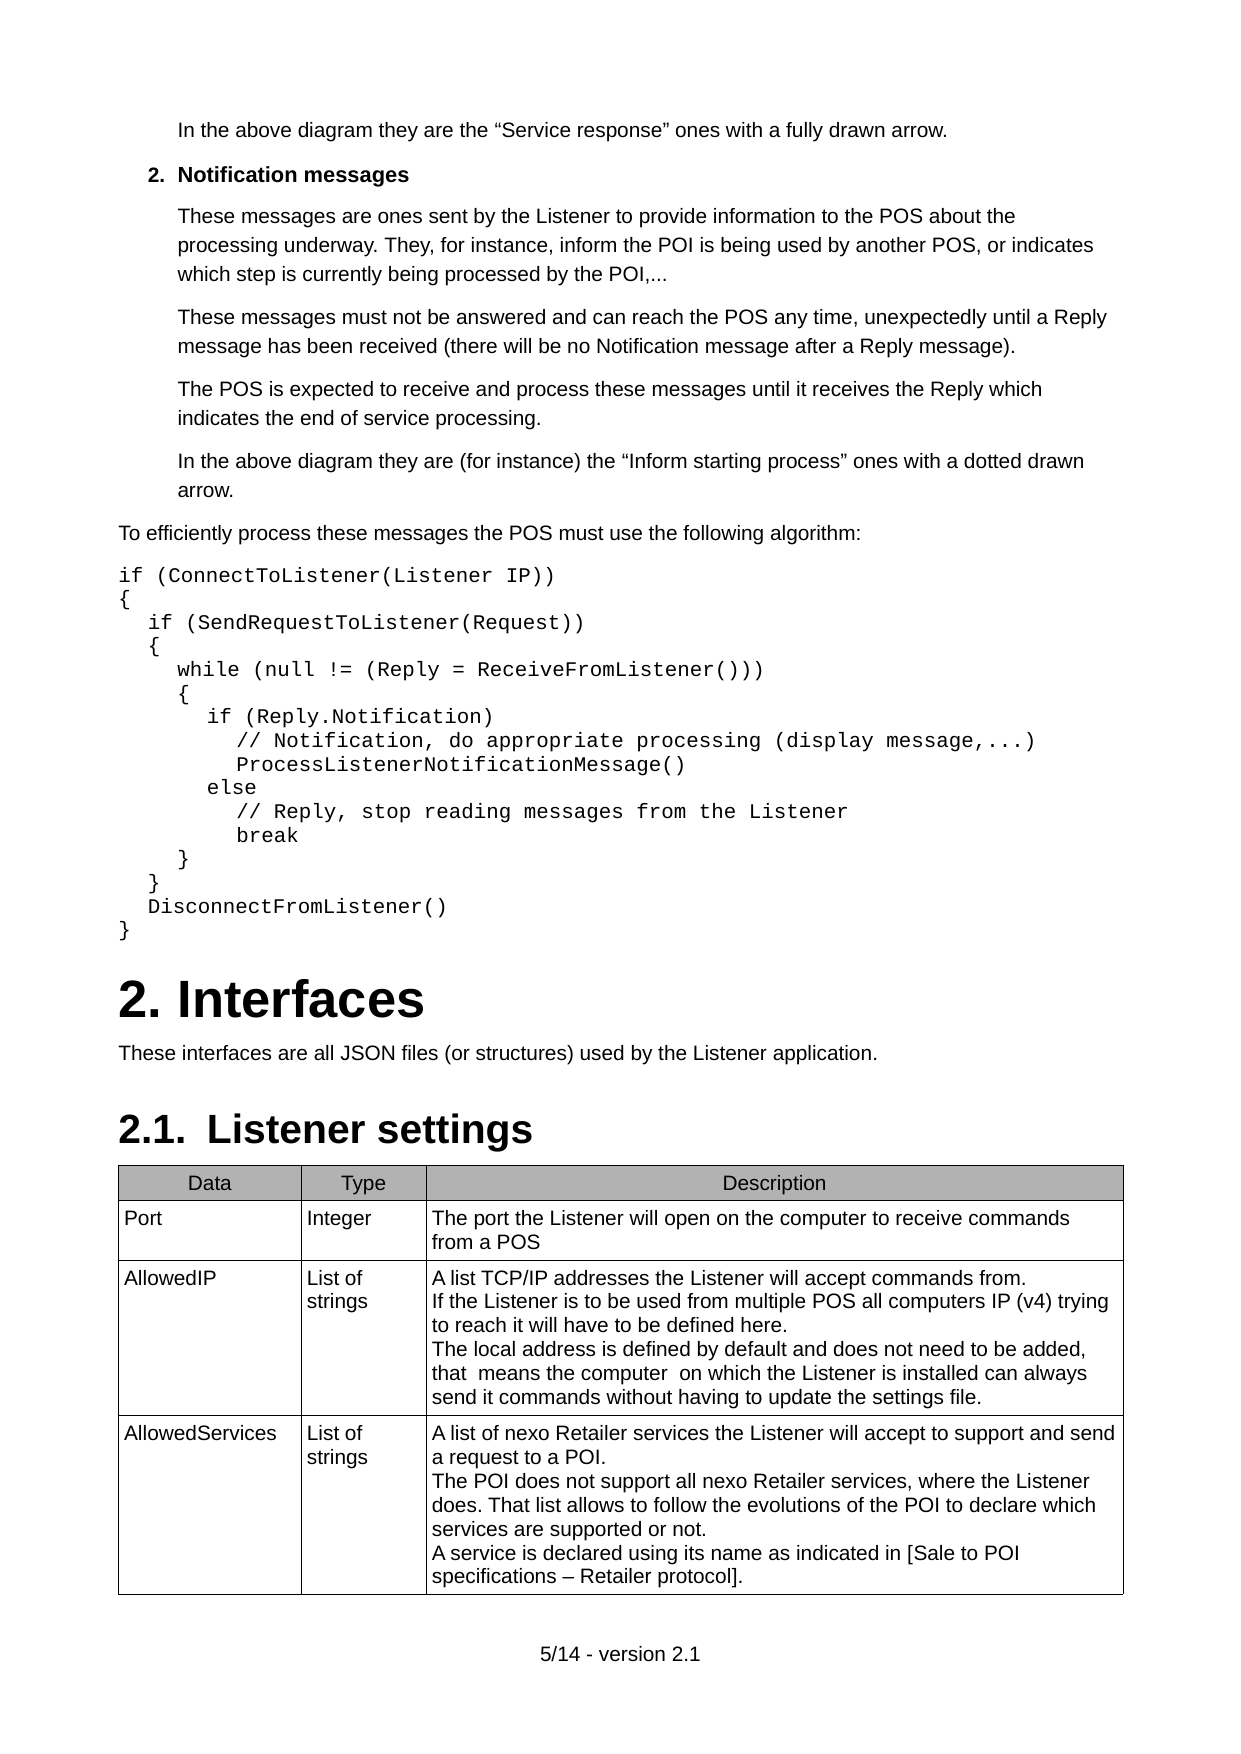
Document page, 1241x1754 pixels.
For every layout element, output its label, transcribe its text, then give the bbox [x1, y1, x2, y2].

text These messages are ones sent by the Listener to provide information to the POS about the processing underway. They, for instance, inform the POI is being used by another POS, or indicates which step is currently being processed by the POI,... [177, 204, 1122, 286]
text if (ConnectToListener(Listener IP)) [118, 564, 1122, 588]
text To efficiently process these messages the POS must use the following algorithm: [118, 521, 1122, 545]
text while (null != (Reply = ReceiveFromListener())) [118, 659, 1122, 683]
text { [118, 588, 1122, 612]
text { [118, 636, 1122, 659]
subtitle Interfaces [118, 968, 1122, 1028]
subtitle Listener settings [118, 1105, 1122, 1152]
table_header Type [302, 1166, 426, 1200]
text In the above diagram they are the “Service response” ones with a fully drawn arrow. [177, 118, 1122, 142]
text } [118, 919, 1122, 943]
text { [118, 683, 1122, 706]
table_cell Integer [302, 1201, 426, 1259]
text These interfaces are all JSON files (or structures) used by the Listener application. [118, 1041, 1122, 1065]
text } [118, 848, 1122, 872]
text // Reply, stop reading messages from the Listener [118, 801, 1122, 825]
table_cell A list TCP/IP addresses the Listener will accept commands from. If the Listener is to be used from multiple POS all computers IP (v4) trying to reach it will have to be defined here. The local address is defined by default and does not need to be added, that means the computer on which the Listener is installed can always send it commands without having to update the settings file. [427, 1261, 1123, 1415]
text DisconnectFromListener() [118, 896, 1122, 919]
table_cell AllowedServices [119, 1416, 301, 1594]
table_header Description [427, 1166, 1123, 1200]
text The POS is expected to receive and process these messages until it receives the Reply which indicates the end of service processing. [177, 377, 1122, 430]
text if (Reply.Notification) [118, 706, 1122, 730]
text ProcessListenerNotificationMessage() [118, 754, 1122, 777]
text else [118, 777, 1122, 801]
table_cell List of strings [302, 1261, 426, 1415]
text if (SendRequestToListener(Request)) [118, 612, 1122, 636]
table_cell The port the Listener will open on the computer to receive commands from a POS [427, 1201, 1123, 1259]
table_cell AllowedIP [119, 1261, 301, 1415]
text In the above diagram they are (for instance) the “Inform starting process” ones with a dotted drawn arrow. [177, 449, 1122, 502]
table_header Data [119, 1166, 301, 1200]
table_cell A list of nexo Retailer services the Listener will accept to support and send a request to a POI. The POI does not support all nexo Retailer services, where the Listener does. That list allows to follow the evolutions of the POI to declare which services are supported or not. A service is declared using its name as indicated in [Sale to POI specifications – Retailer protocol]. [427, 1416, 1123, 1594]
text // Notification, do appropriate processing (display message,...) [118, 730, 1122, 754]
text } [118, 872, 1122, 896]
table_cell Port [119, 1201, 301, 1259]
text break [118, 825, 1122, 848]
list Notification messages [148, 161, 1093, 187]
table_cell List of strings [302, 1416, 426, 1594]
text These messages must not be answered and can reach the POS any time, unexpectedly until a Reply message has been received (there will be no Notification message after a Reply message). [177, 305, 1122, 358]
